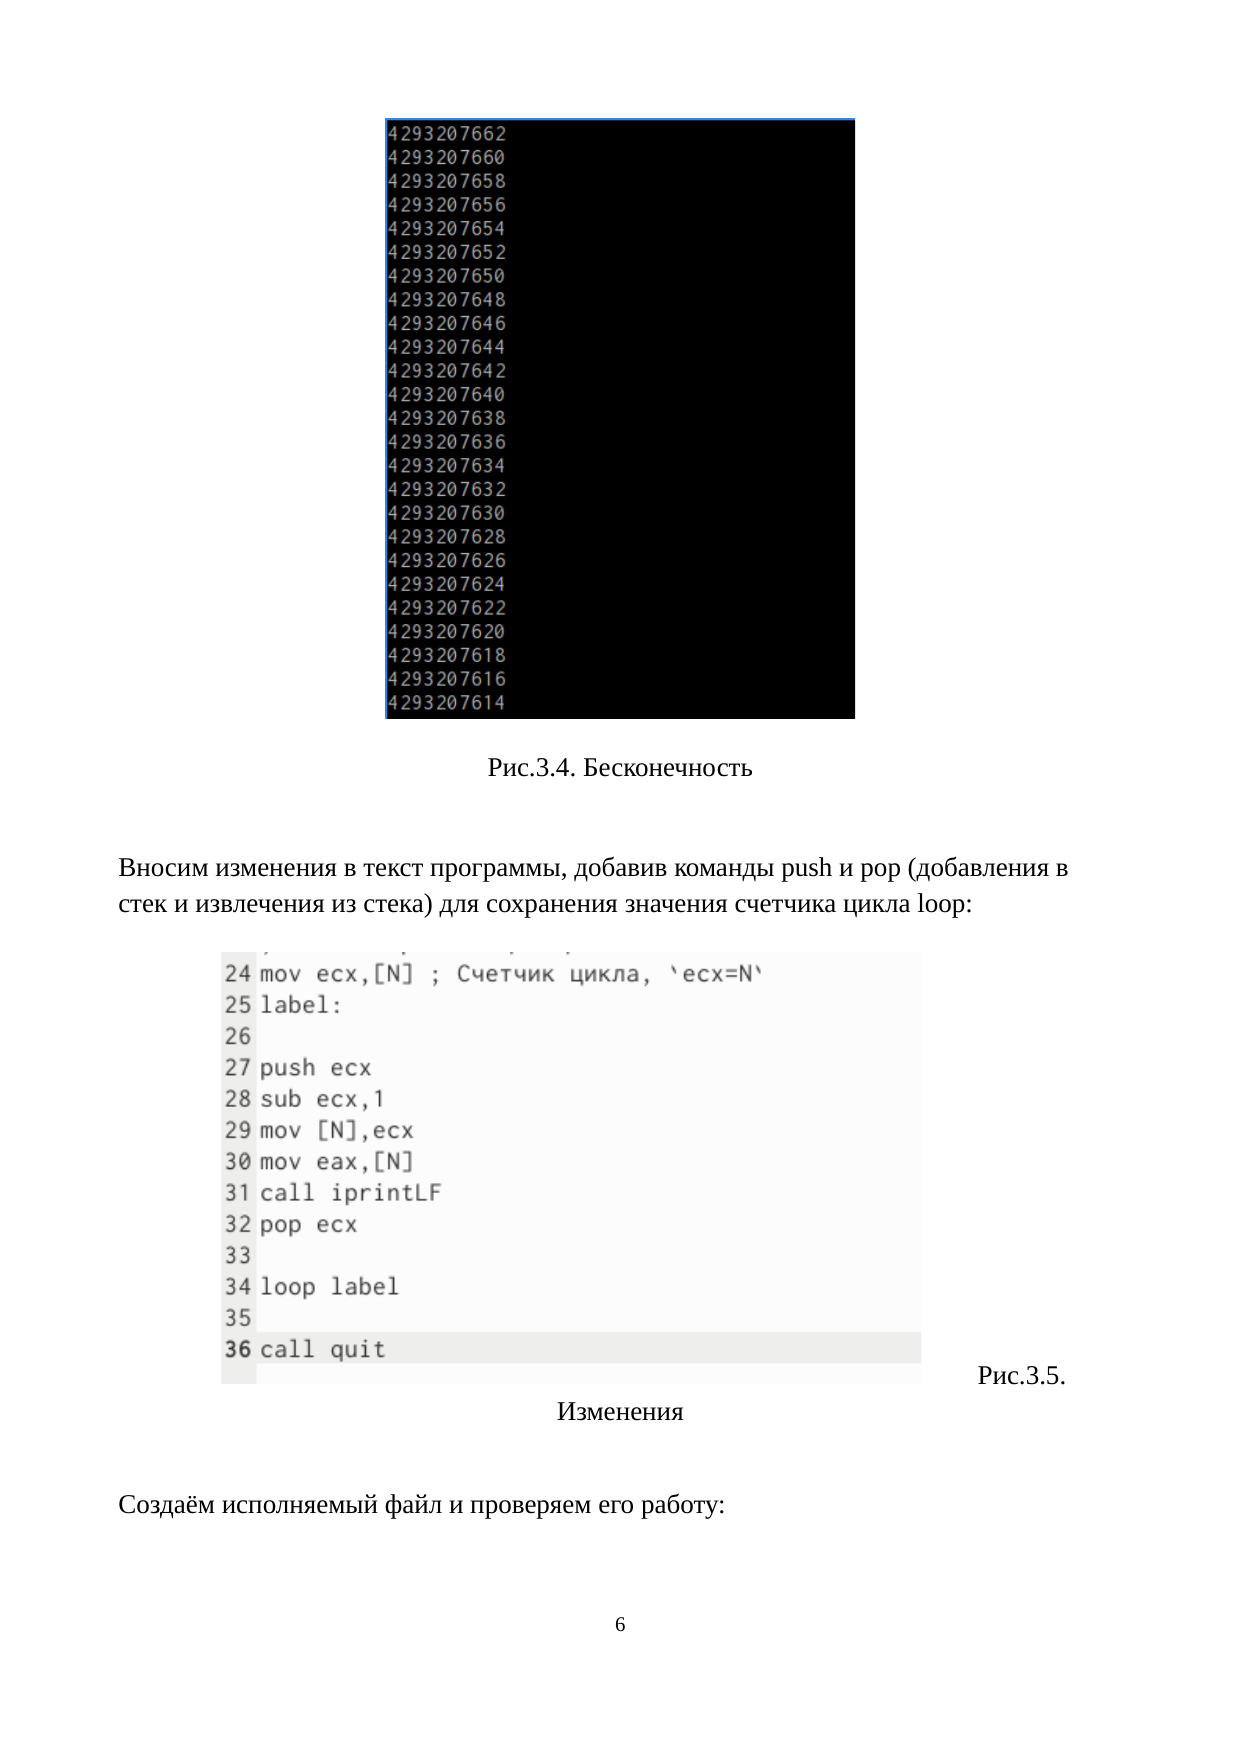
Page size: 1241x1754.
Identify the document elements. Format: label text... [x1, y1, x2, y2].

picture [385, 118, 855, 719]
subtitle Создаём исполняемый файл и проверяем его работу: [118, 1488, 1122, 1519]
subtitle Рис.3.5. Изменения [118, 1359, 1122, 1426]
picture [221, 952, 922, 1384]
subtitle Рис.3.4. Бесконечность [118, 751, 1122, 782]
subtitle Вносим изменения в текст программы, добавив команды push и pop (добавления в стек и извлечения из стека) для сохранения значения счетчика цикла loop: [118, 852, 1122, 918]
